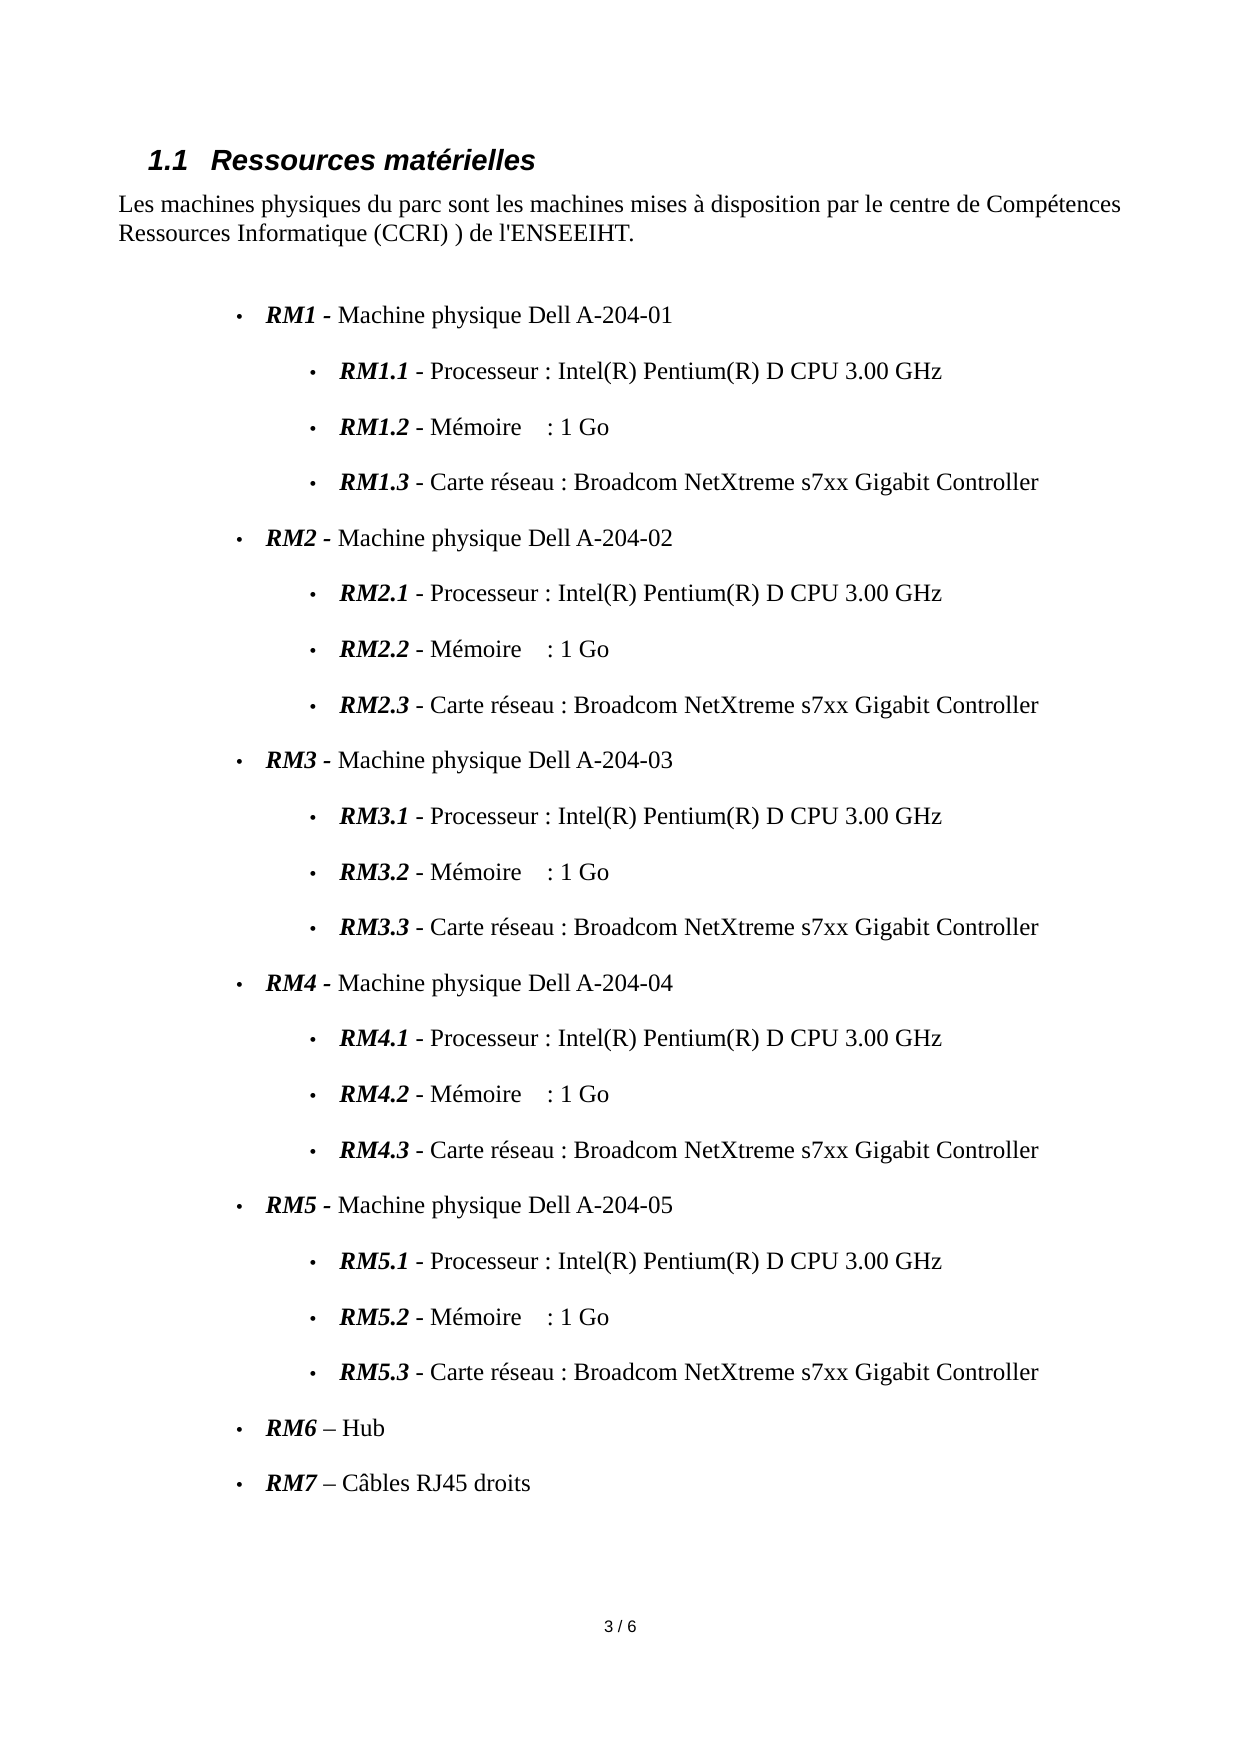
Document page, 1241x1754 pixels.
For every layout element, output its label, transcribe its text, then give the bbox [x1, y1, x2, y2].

list RM3 - Machine physique Dell A-204-03 [236, 745, 1122, 774]
list RM3.2 - Mémoire : 1 Go [309, 857, 1122, 885]
list RM3.3 - Carte réseau : Broadcom NetXtreme s7xx Gigabit Controller [309, 912, 1122, 941]
list RM5.1 - Processeur : Intel(R) Pentium(R) D CPU 3.00 GHz [309, 1246, 1122, 1275]
list RM3.1 - Processeur : Intel(R) Pentium(R) D CPU 3.00 GHz [309, 801, 1122, 830]
list RM2.1 - Processeur : Intel(R) Pentium(R) D CPU 3.00 GHz [309, 578, 1122, 607]
list RM1.1 - Processeur : Intel(R) Pentium(R) D CPU 3.00 GHz [309, 356, 1122, 385]
list RM4.3 - Carte réseau : Broadcom NetXtreme s7xx Gigabit Controller [309, 1135, 1122, 1163]
subtitle Ressources matérielles [148, 143, 1122, 177]
list RM5.2 - Mémoire : 1 Go [309, 1302, 1122, 1330]
list RM7 – Câbles RJ45 droits [236, 1468, 1122, 1497]
list RM5.3 - Carte réseau : Broadcom NetXtreme s7xx Gigabit Controller [309, 1357, 1122, 1386]
list RM4 - Machine physique Dell A-204-04 [236, 968, 1122, 997]
list RM2.2 - Mémoire : 1 Go [309, 634, 1122, 663]
list RM4.2 - Mémoire : 1 Go [309, 1079, 1122, 1108]
list RM6 – Hub [236, 1413, 1122, 1442]
text Les machines physiques du parc sont les machines mises à disposition par le centre de Compétences Ressources Informatique (CCRI) ) de l'ENSEEIHT. [118, 189, 1122, 247]
list RM4.1 - Processeur : Intel(R) Pentium(R) D CPU 3.00 GHz [309, 1023, 1122, 1052]
list RM5 - Machine physique Dell A-204-05 [236, 1190, 1122, 1219]
list RM1 - Machine physique Dell A-204-01 [236, 300, 1122, 329]
list RM1.2 - Mémoire : 1 Go [309, 412, 1122, 440]
list RM1.3 - Carte réseau : Broadcom NetXtreme s7xx Gigabit Controller [309, 467, 1122, 496]
list RM2 - Machine physique Dell A-204-02 [236, 523, 1122, 552]
list RM2.3 - Carte réseau : Broadcom NetXtreme s7xx Gigabit Controller [309, 690, 1122, 718]
